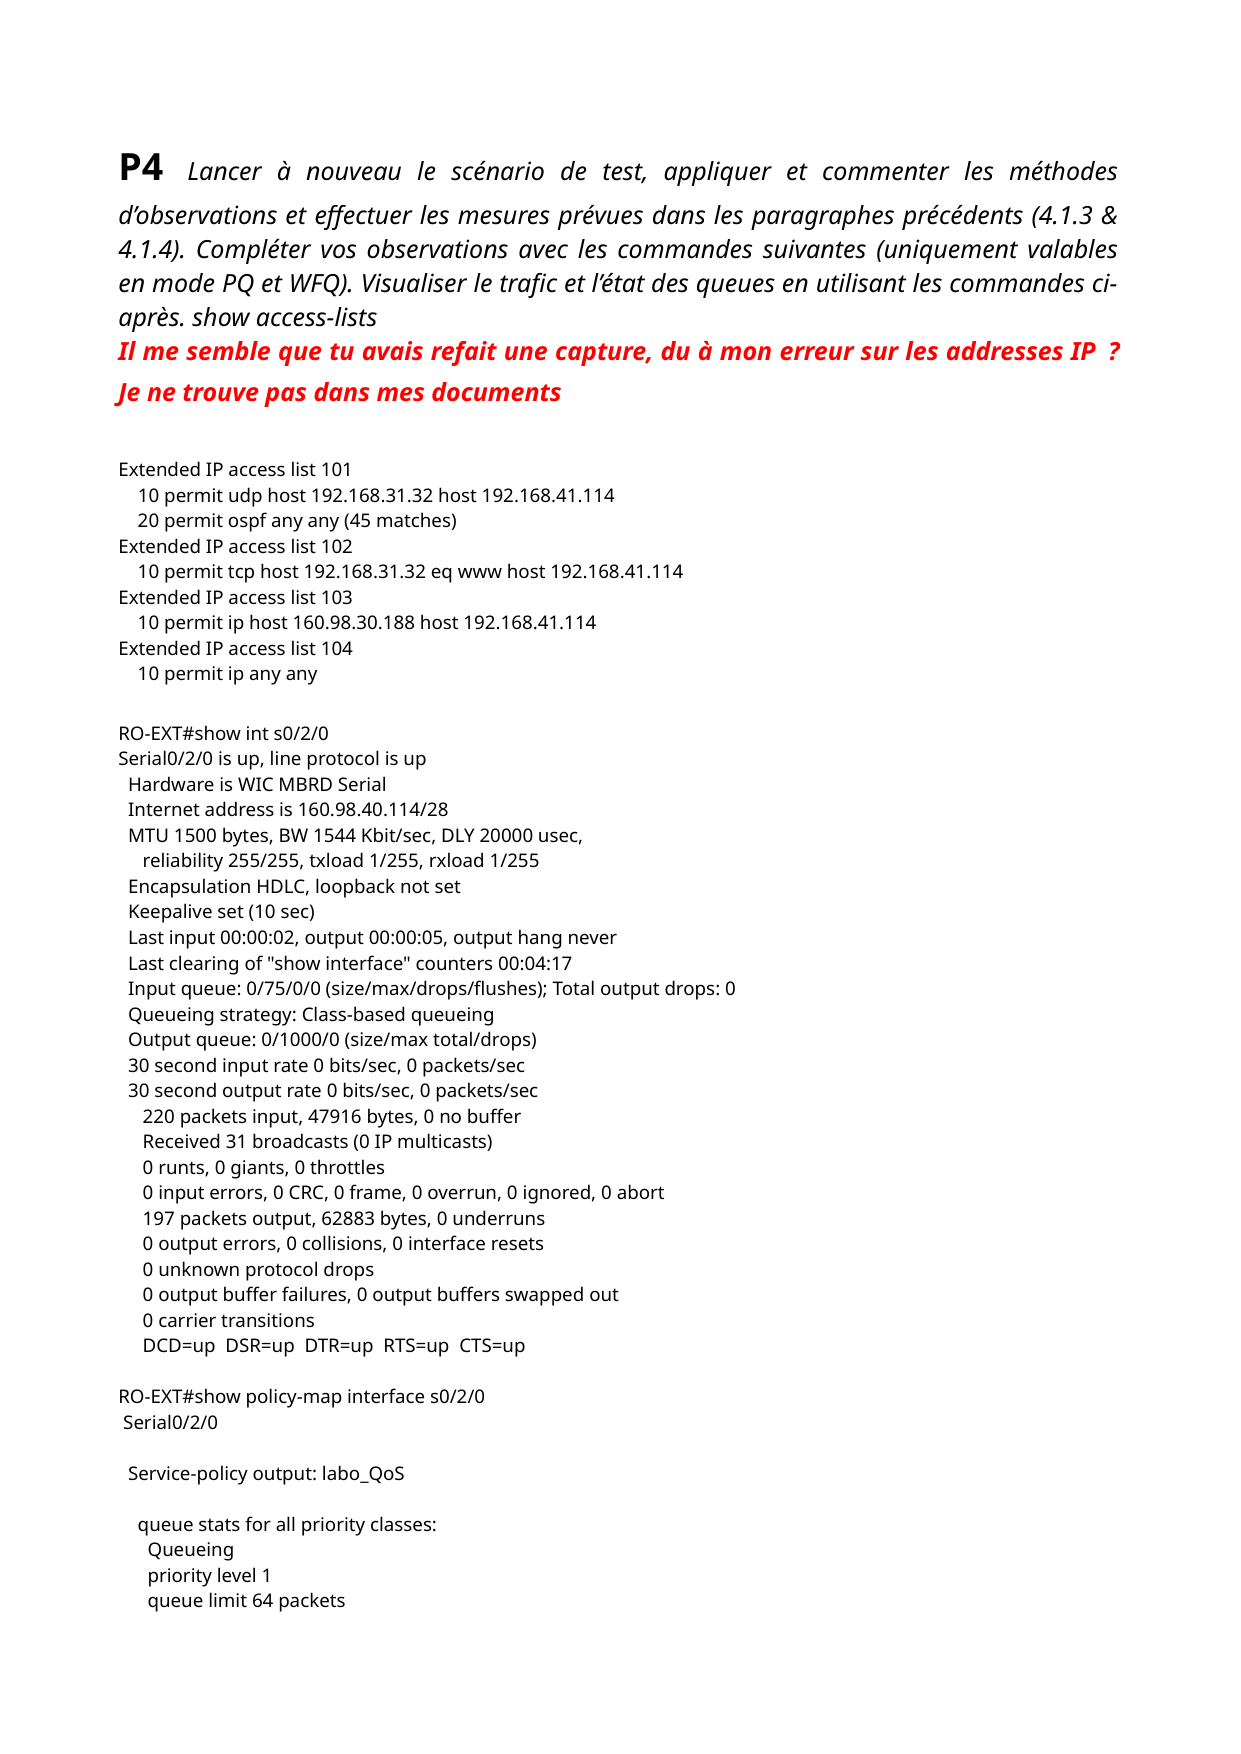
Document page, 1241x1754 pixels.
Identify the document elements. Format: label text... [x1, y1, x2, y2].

text MTU 1500 bytes, BW 1544 Kbit/sec, DLY 20000 usec, [118, 822, 1122, 848]
text Last input 00:00:02, output 00:00:05, output hang never [118, 924, 1122, 950]
text DCD=up DSR=up DTR=up RTS=up CTS=up [118, 1333, 1122, 1358]
text 20 permit ospf any any (45 matches) [118, 507, 1122, 533]
text 220 packets input, 47916 bytes, 0 no buffer [118, 1103, 1122, 1128]
text Hardware is WIC MBRD Serial [118, 771, 1122, 797]
text Extended IP access list 104 [118, 635, 1122, 661]
text queue stats for all priority classes: [118, 1511, 1122, 1537]
text 0 unknown protocol drops [118, 1256, 1122, 1282]
text 0 runts, 0 giants, 0 throttles [118, 1154, 1122, 1179]
text 10 permit udp host 192.168.31.32 host 192.168.41.114 [118, 482, 1122, 507]
text Internet address is 160.98.40.114/28 [118, 797, 1122, 822]
text priority level 1 [118, 1562, 1122, 1588]
text Keepalive set (10 sec) [118, 899, 1122, 924]
text 10 permit ip host 160.98.30.188 host 192.168.41.114 [118, 609, 1122, 635]
subtitle P4 Lancer à nouveau le scénario de test, appliquer et commenter les méthodes d’observations et effectuer les mesures prévues dans les paragraphes précédents (4.1.3 & 4.1.4). Compléter vos observations avec les commandes suivantes (uniquement valables en mode PQ et WFQ). Visualiser le trafic et l’état des queues en utilisant les commandes ci-après. show access-lists [118, 118, 1122, 334]
text Extended IP access list 101 [118, 456, 1122, 482]
text Received 31 broadcasts (0 IP multicasts) [118, 1128, 1122, 1154]
text Il me semble que tu avais refait une capture, du à mon erreur sur les addresses IP ? Je ne trouve pas dans mes documents [118, 334, 1122, 409]
text Extended IP access list 103 [118, 584, 1122, 609]
text Queueing [118, 1537, 1122, 1562]
text Serial0/2/0 [118, 1409, 1122, 1435]
text RO-EXT#show int s0/2/0 [118, 720, 1122, 746]
text 30 second input rate 0 bits/sec, 0 packets/sec [118, 1052, 1122, 1077]
text Last clearing of "show interface" counters 00:04:17 [118, 950, 1122, 975]
text Serial0/2/0 is up, line protocol is up [118, 746, 1122, 771]
text Encapsulation HDLC, loopback not set [118, 873, 1122, 899]
text Input queue: 0/75/0/0 (size/max/drops/flushes); Total output drops: 0 [118, 975, 1122, 1001]
text reliability 255/255, txload 1/255, rxload 1/255 [118, 848, 1122, 873]
text 0 carrier transitions [118, 1307, 1122, 1333]
text 0 output errors, 0 collisions, 0 interface resets [118, 1231, 1122, 1256]
text Queueing strategy: Class-based queueing [118, 1001, 1122, 1026]
text Service-policy output: labo_QoS [118, 1460, 1122, 1486]
text RO-EXT#show policy-map interface s0/2/0 [118, 1384, 1122, 1409]
text 10 permit ip any any [118, 661, 1122, 686]
text 10 permit tcp host 192.168.31.32 eq www host 192.168.41.114 [118, 558, 1122, 584]
text 197 packets output, 62883 bytes, 0 underruns [118, 1205, 1122, 1231]
text 0 input errors, 0 CRC, 0 frame, 0 overrun, 0 ignored, 0 abort [118, 1179, 1122, 1205]
text Extended IP access list 102 [118, 533, 1122, 558]
text 0 output buffer failures, 0 output buffers swapped out [118, 1282, 1122, 1307]
text 30 second output rate 0 bits/sec, 0 packets/sec [118, 1077, 1122, 1103]
text Output queue: 0/1000/0 (size/max total/drops) [118, 1026, 1122, 1052]
text queue limit 64 packets [118, 1588, 1122, 1613]
